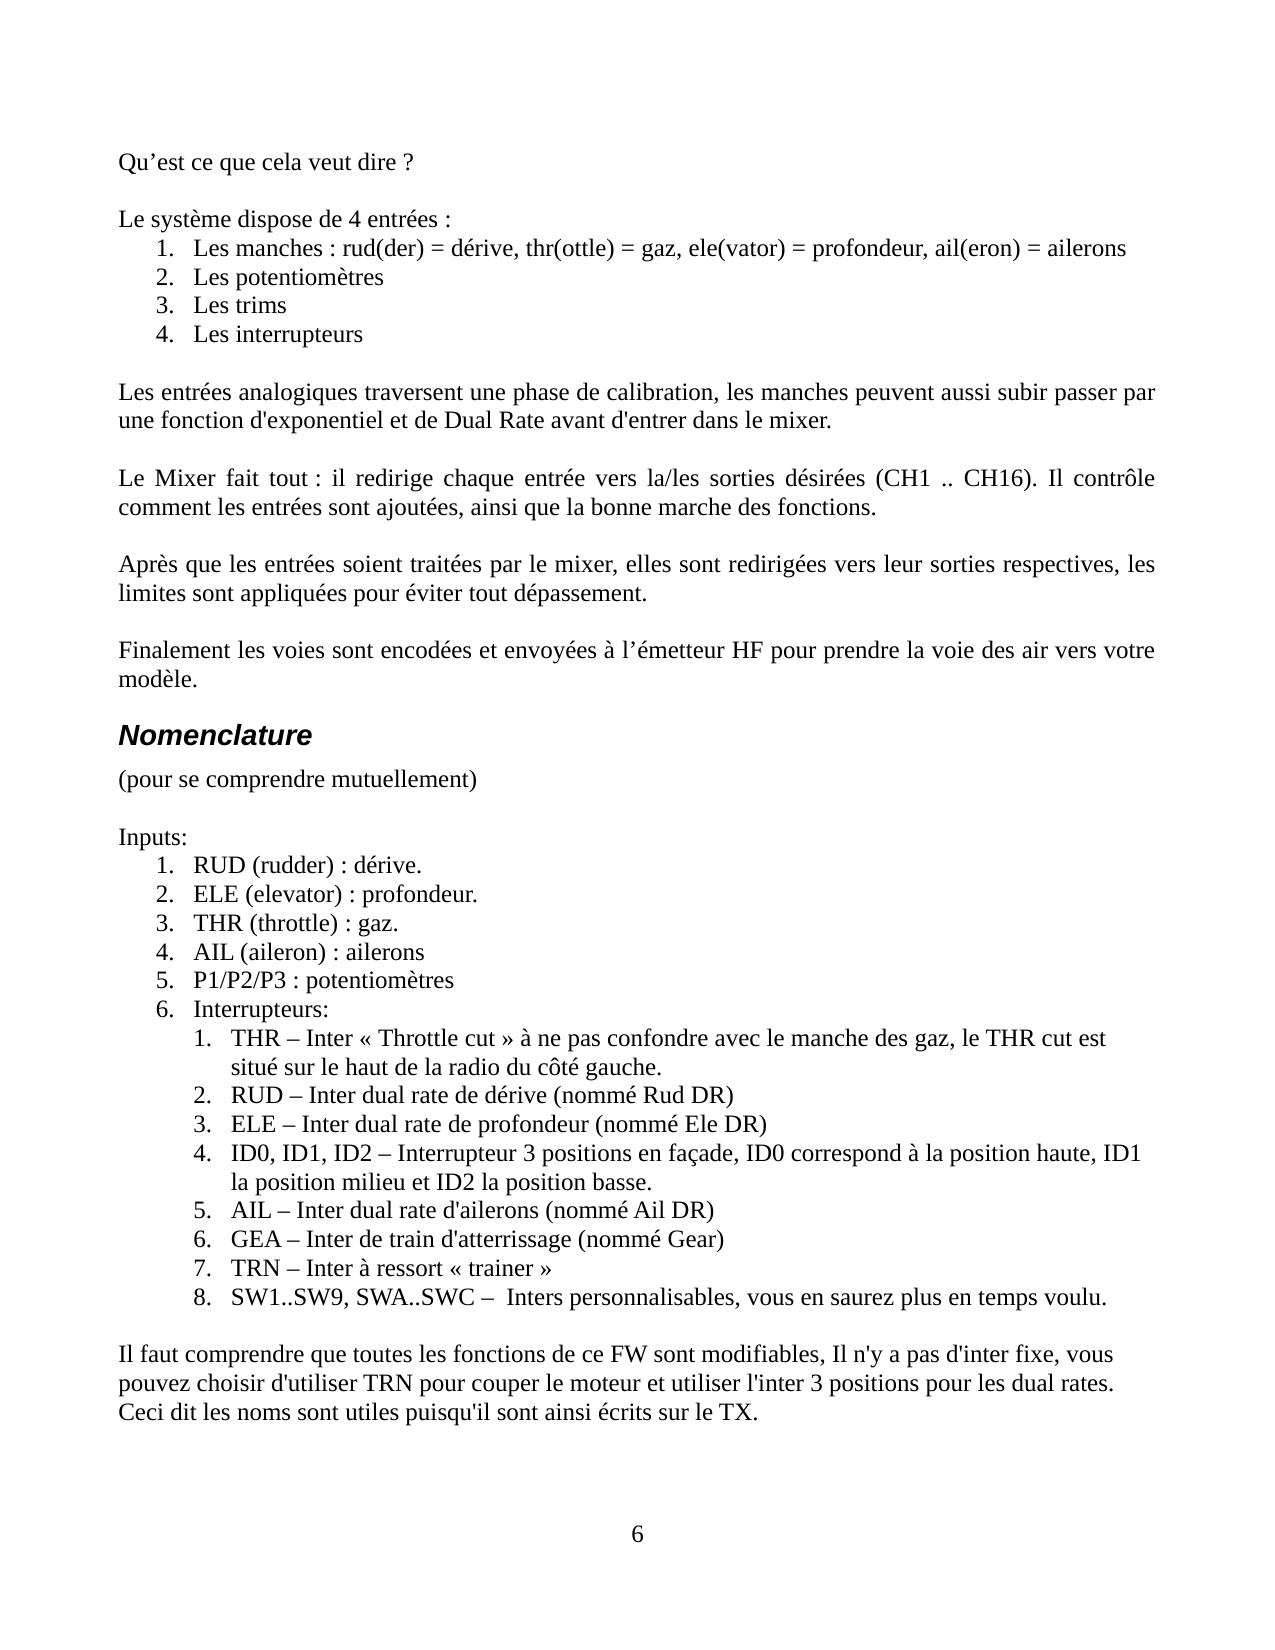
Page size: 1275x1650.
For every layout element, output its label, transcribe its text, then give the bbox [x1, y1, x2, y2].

text (pour se comprendre mutuellement) [118, 764, 1157, 793]
list Les interrupteurs [156, 319, 1157, 348]
text Le Mixer fait tout : il redirige chaque entrée vers la/les sorties désirées (CH1 .. CH16). Il contrôle comment les entrées sont ajoutées, ainsi que la bonne marche des fonctions. [118, 463, 1157, 521]
text Qu’est ce que cela veut dire ? [118, 147, 1157, 176]
list RUD – Inter dual rate de dérive (nommé Rud DR) [193, 1080, 1157, 1109]
list SW1..SW9, SWA..SWC – Inters personnalisables, vous en saurez plus en temps voulu. [193, 1282, 1157, 1310]
list ELE – Inter dual rate de profondeur (nommé Ele DR) [193, 1109, 1157, 1138]
list GEA – Inter de train d'atterrissage (nommé Gear) [193, 1224, 1157, 1253]
list THR – Inter « Throttle cut » à ne pas confondre avec le manche des gaz, le THR cut est situé sur le haut de la radio du côté gauche. [193, 1023, 1157, 1080]
list THR (throttle) : gaz. [156, 908, 1157, 937]
list AIL (aileron) : ailerons [156, 937, 1157, 965]
list Les trims [156, 291, 1157, 319]
text Après que les entrées soient traitées par le mixer, elles sont redirigées vers leur sorties respectives, les limites sont appliquées pour éviter tout dépassement. [118, 549, 1157, 607]
subtitle Nomenclature [118, 718, 1157, 752]
list P1/P2/P3 : potentiomètres [156, 965, 1157, 994]
list Les manches : rud(der) = dérive, thr(ottle) = gaz, ele(vator) = profondeur, ail(eron) = ailerons [156, 233, 1157, 262]
list ELE (elevator) : profondeur. [156, 879, 1157, 908]
text Il faut comprendre que toutes les fonctions de ce FW sont modifiables, Il n'y a pas d'inter fixe, vous pouvez choisir d'utiliser TRN pour couper le moteur et utiliser l'inter 3 positions pour les dual rates. [118, 1339, 1157, 1397]
list RUD (rudder) : dérive. [156, 850, 1157, 879]
text Le système dispose de 4 entrées : [118, 204, 1157, 233]
list Les potentiomètres [156, 262, 1157, 291]
text Les entrées analogiques traversent une phase de calibration, les manches peuvent aussi subir passer par une fonction d'exponentiel et de Dual Rate avant d'entrer dans le mixer. [118, 377, 1157, 434]
list TRN – Inter à ressort « trainer » [193, 1253, 1157, 1282]
list AIL – Inter dual rate d'ailerons (nommé Ail DR) [193, 1195, 1157, 1224]
text Finalement les voies sont encodées et envoyées à l’émetteur HF pour prendre la voie des air vers votre modèle. [118, 636, 1157, 693]
list ID0, ID1, ID2 – Interrupteur 3 positions en façade, ID0 correspond à la position haute, ID1 la position milieu et ID2 la position basse. [193, 1138, 1157, 1195]
text Ceci dit les noms sont utiles puisqu'il sont ainsi écrits sur le TX. [118, 1397, 1157, 1425]
list Interrupteurs: [156, 994, 1157, 1023]
text Inputs: [118, 822, 1157, 850]
